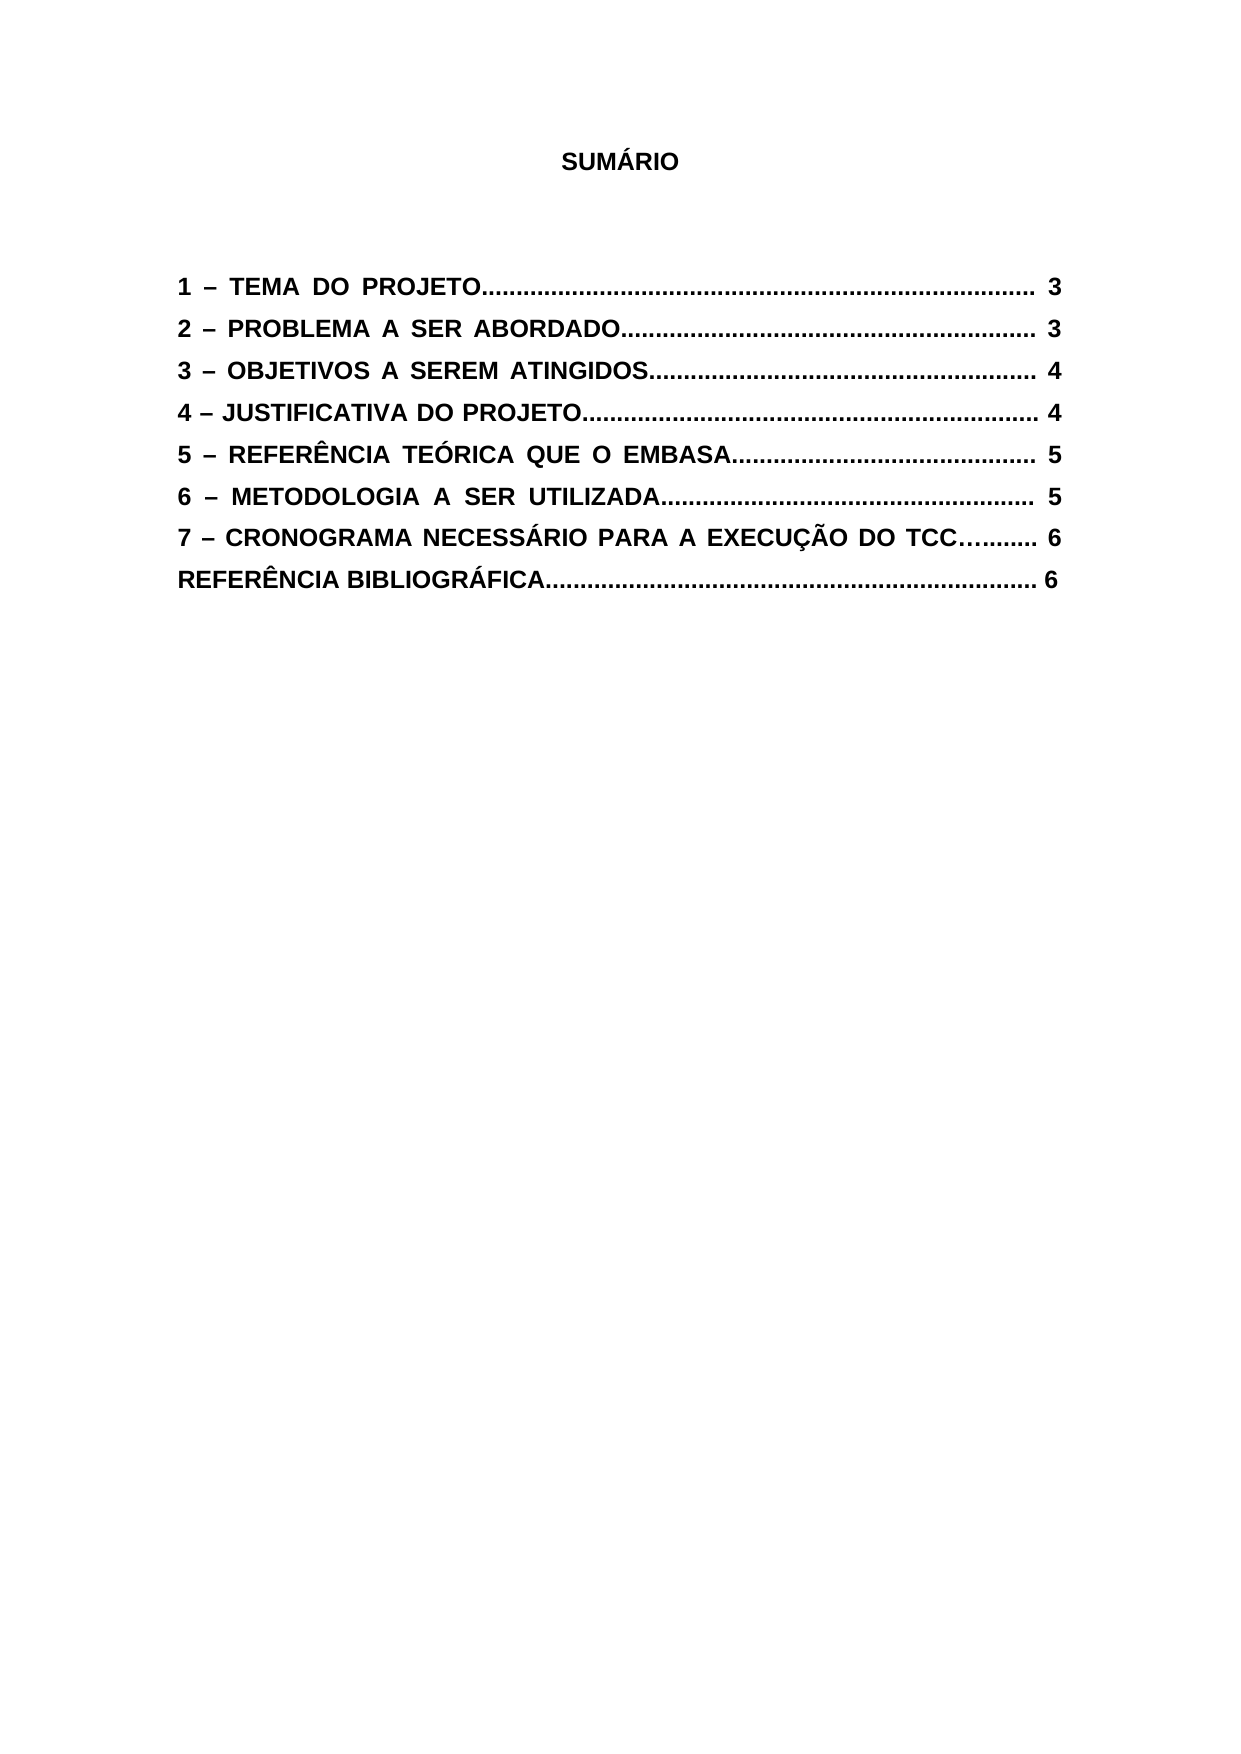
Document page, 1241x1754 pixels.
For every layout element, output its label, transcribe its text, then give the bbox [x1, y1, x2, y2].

text SUMÁRIO [177, 148, 1063, 176]
text 1 – TEMA DO PROJETO................................................................................ 3 2 – PROBLEMA A SER ABORDADO............................................................ 3 3 – OBJETIVOS A SEREM ATINGIDOS........................................................ 4 4 – JUSTIFICATIVA DO PROJETO.................................................................. 4 5 – REFERÊNCIA TEÓRICA QUE O EMBASA............................................ 5 6 – METODOLOGIA A SER UTILIZADA...................................................... 5 7 – CRONOGRAMA NECESSÁRIO PARA A EXECUÇÃO DO TCC…........ 6 REFERÊNCIA BIBLIOGRÁFICA....................................................................... 6 [177, 189, 1063, 594]
